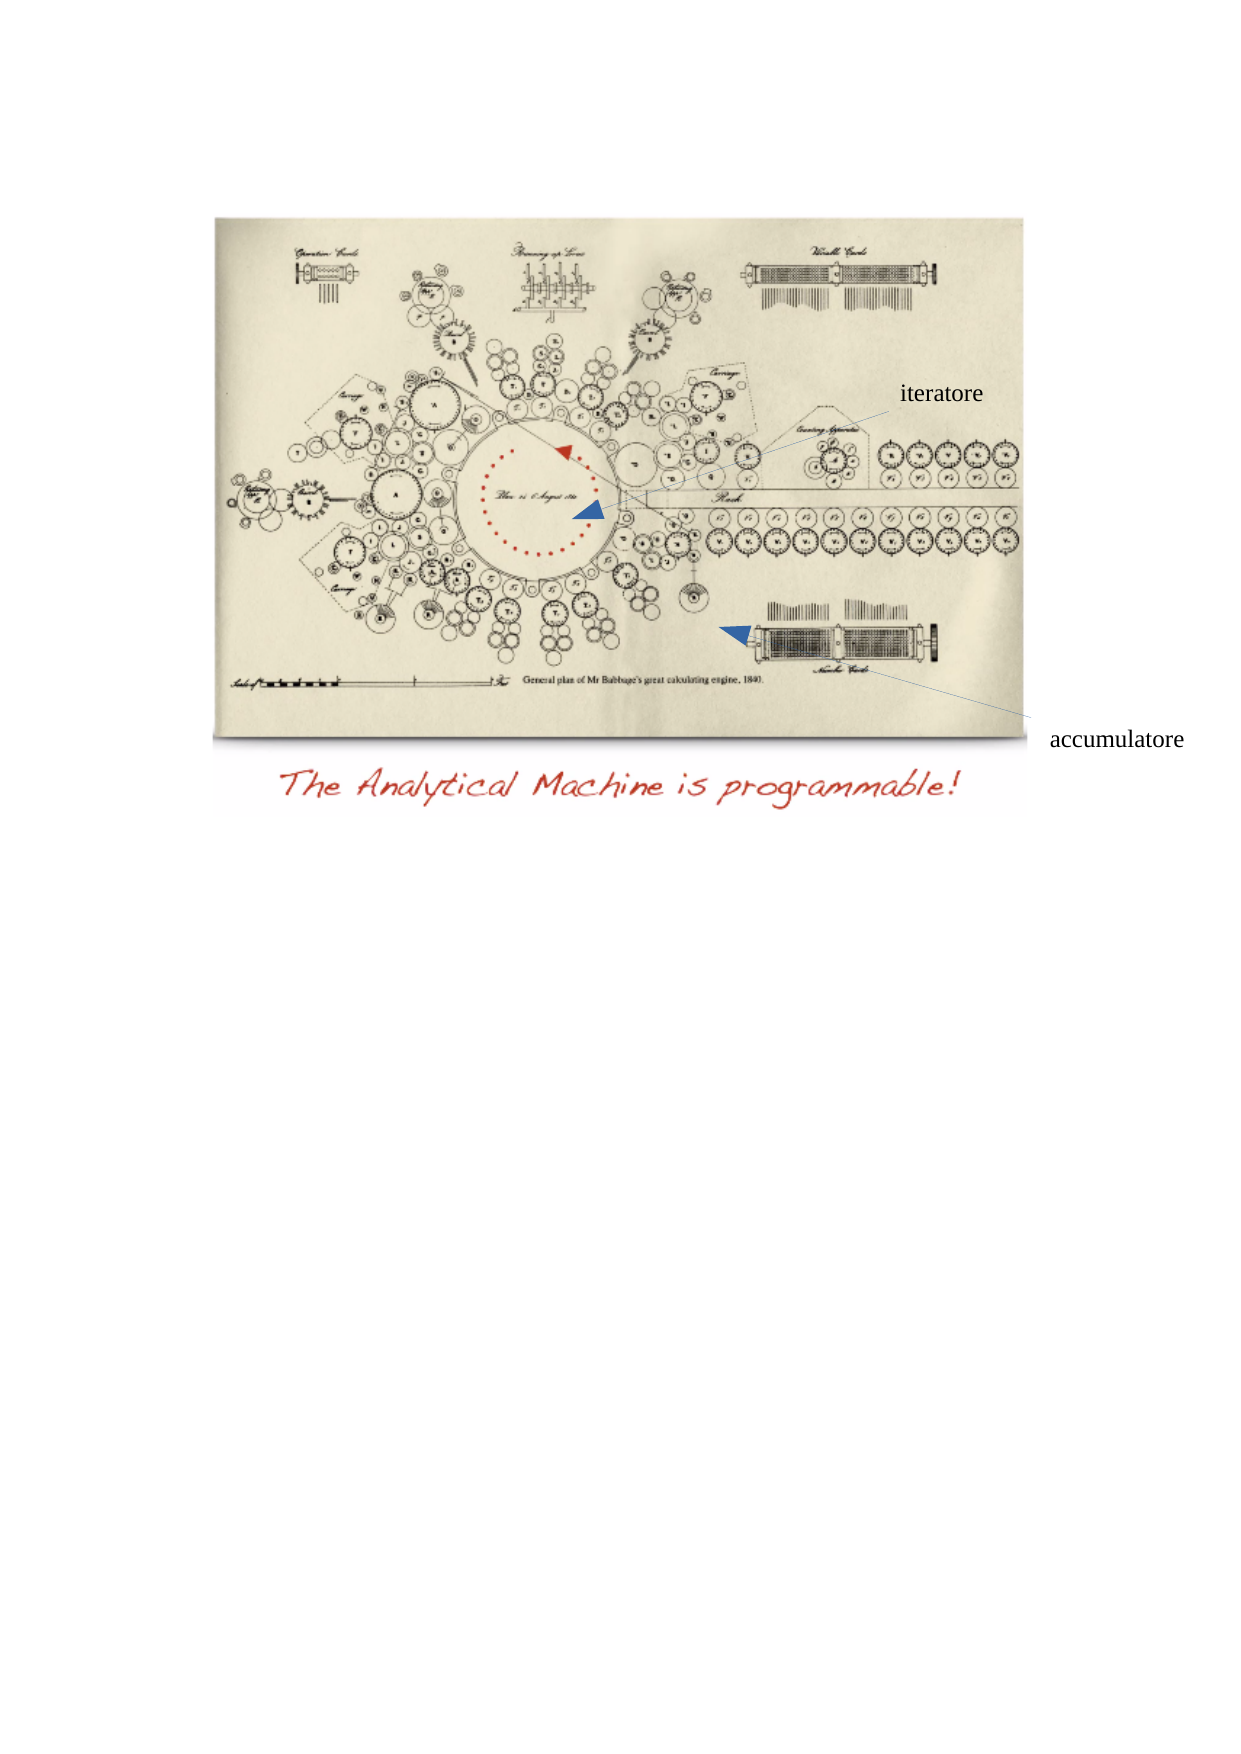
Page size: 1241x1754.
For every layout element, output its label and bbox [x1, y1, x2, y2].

picture [212, 213, 1028, 817]
